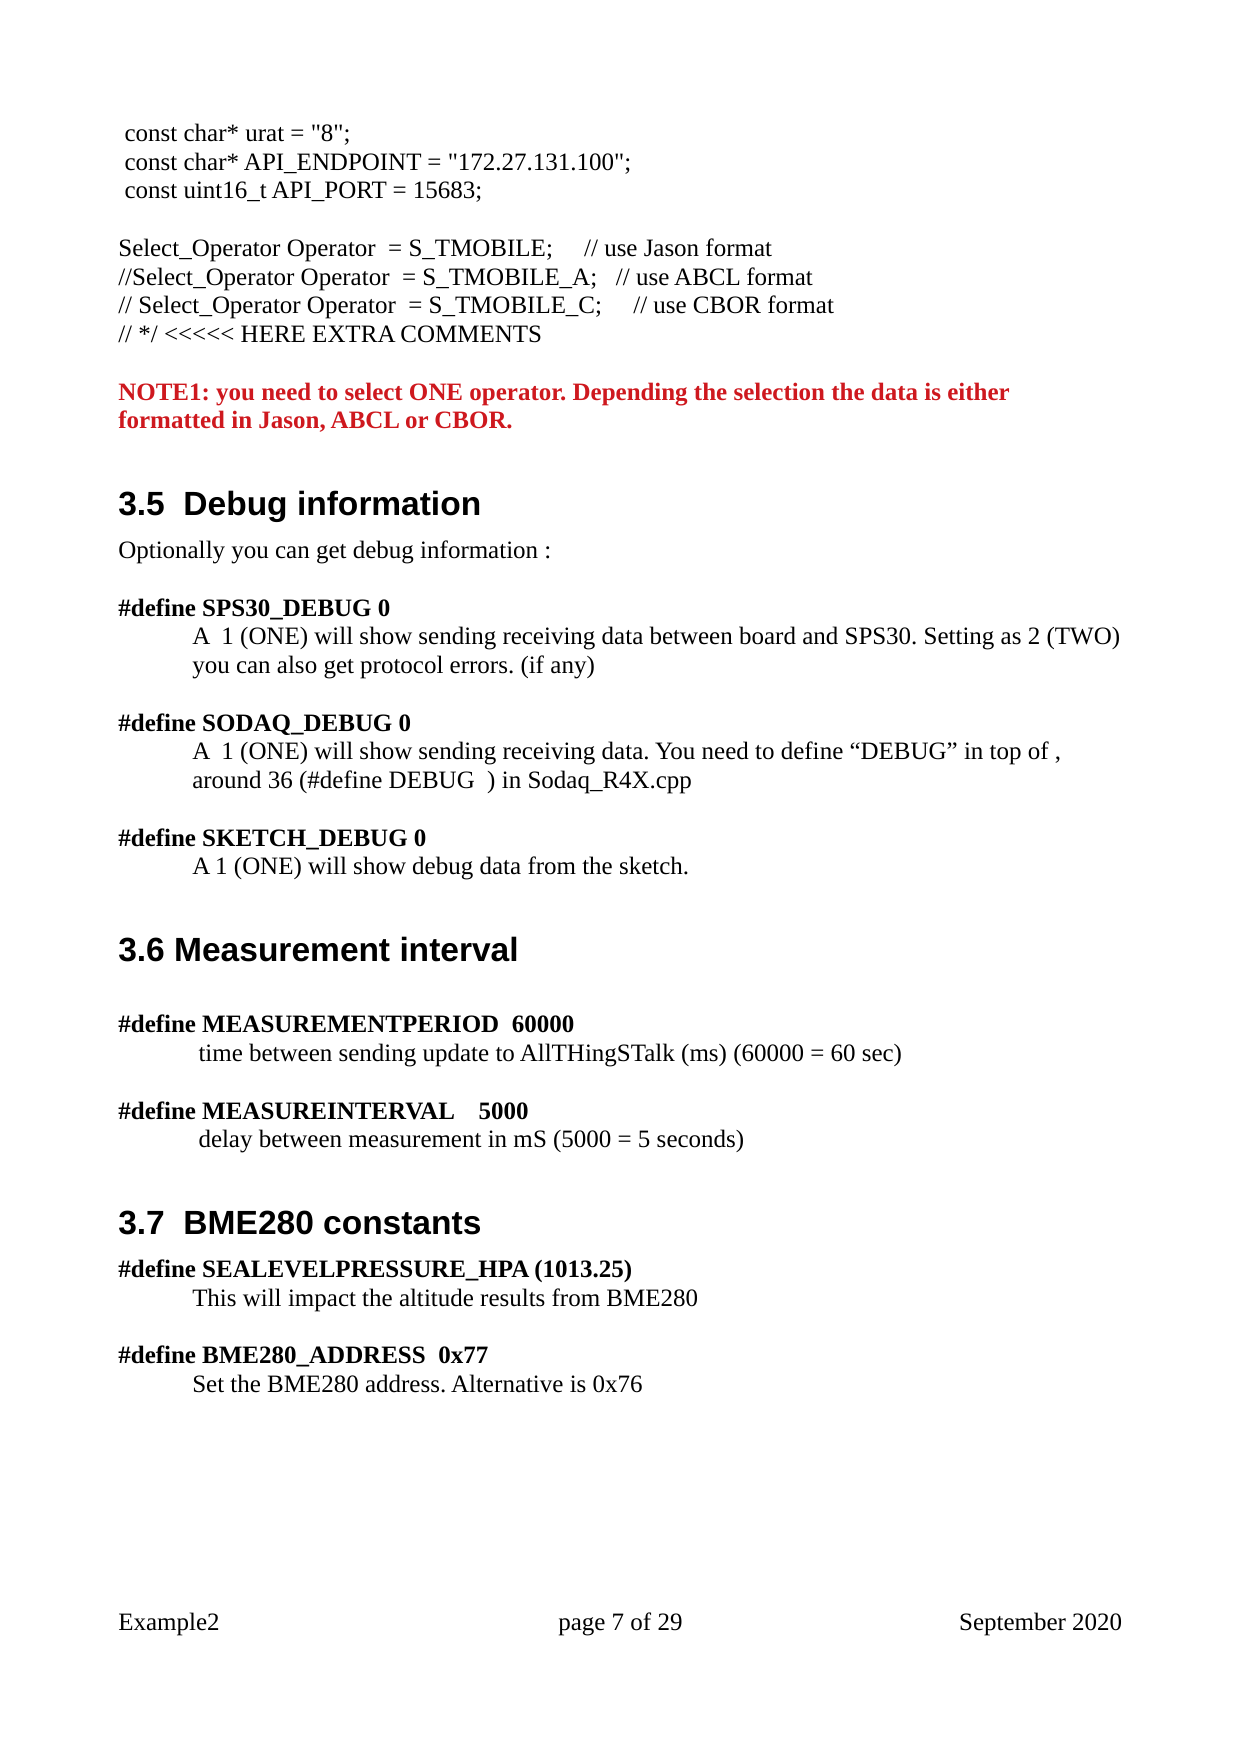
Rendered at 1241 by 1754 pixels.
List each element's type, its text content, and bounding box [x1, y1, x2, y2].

text // */ <<<<< HERE EXTRA COMMENTS [118, 319, 1122, 348]
text A 1 (ONE) will show sending receiving data between board and SPS30. Setting as 2 (TWO) you can also get protocol errors. (if any) [192, 621, 1122, 679]
text #define SEALEVELPRESSURE_HPA (1013.25) [118, 1254, 1122, 1283]
text #define MEASUREMENTPERIOD 60000 [118, 1009, 1122, 1038]
text // Select_Operator Operator = S_TMOBILE_C; // use CBOR format [118, 291, 1122, 319]
text #define SPS30_DEBUG 0 [118, 593, 1122, 621]
text This will impact the altitude results from BME280 [118, 1283, 1122, 1312]
text const uint16_t API_PORT = 15683; [118, 176, 1122, 204]
text #define MEASUREINTERVAL 5000 [118, 1096, 1122, 1124]
text Select_Operator Operator = S_TMOBILE; // use Jason format [118, 233, 1122, 262]
text const char* API_ENDPOINT = "172.27.131.100"; [118, 147, 1122, 176]
subtitle 3.6 Measurement interval [118, 930, 1122, 968]
subtitle 3.5 Debug information [118, 484, 1122, 523]
text Set the BME280 address. Alternative is 0x76 [118, 1369, 1122, 1398]
text #define SKETCH_DEBUG 0 [118, 823, 1122, 851]
text #define SODAQ_DEBUG 0 [118, 708, 1122, 736]
text #define BME280_ADDRESS 0x77 [118, 1340, 1122, 1369]
text time between sending update to AllTHingSTalk (ms) (60000 = 60 sec) [118, 1038, 1122, 1067]
text delay between measurement in mS (5000 = 5 seconds) [118, 1124, 1122, 1153]
text A 1 (ONE) will show sending receiving data. You need to define “DEBUG” in top of , around 36 (#define DEBUG ) in Sodaq_R4X.cpp [192, 736, 1122, 794]
text Optionally you can get debug information : [118, 535, 1122, 593]
subtitle 3.7 BME280 constants [118, 1203, 1122, 1242]
text //Select_Operator Operator = S_TMOBILE_A; // use ABCL format [118, 262, 1122, 291]
text const char* urat = "8"; [118, 118, 1122, 147]
text NOTE1: you need to select ONE operator. Depending the selection the data is either formatted in Jason, ABCL or CBOR. [118, 377, 1122, 434]
text A 1 (ONE) will show debug data from the sketch. [192, 851, 1122, 880]
